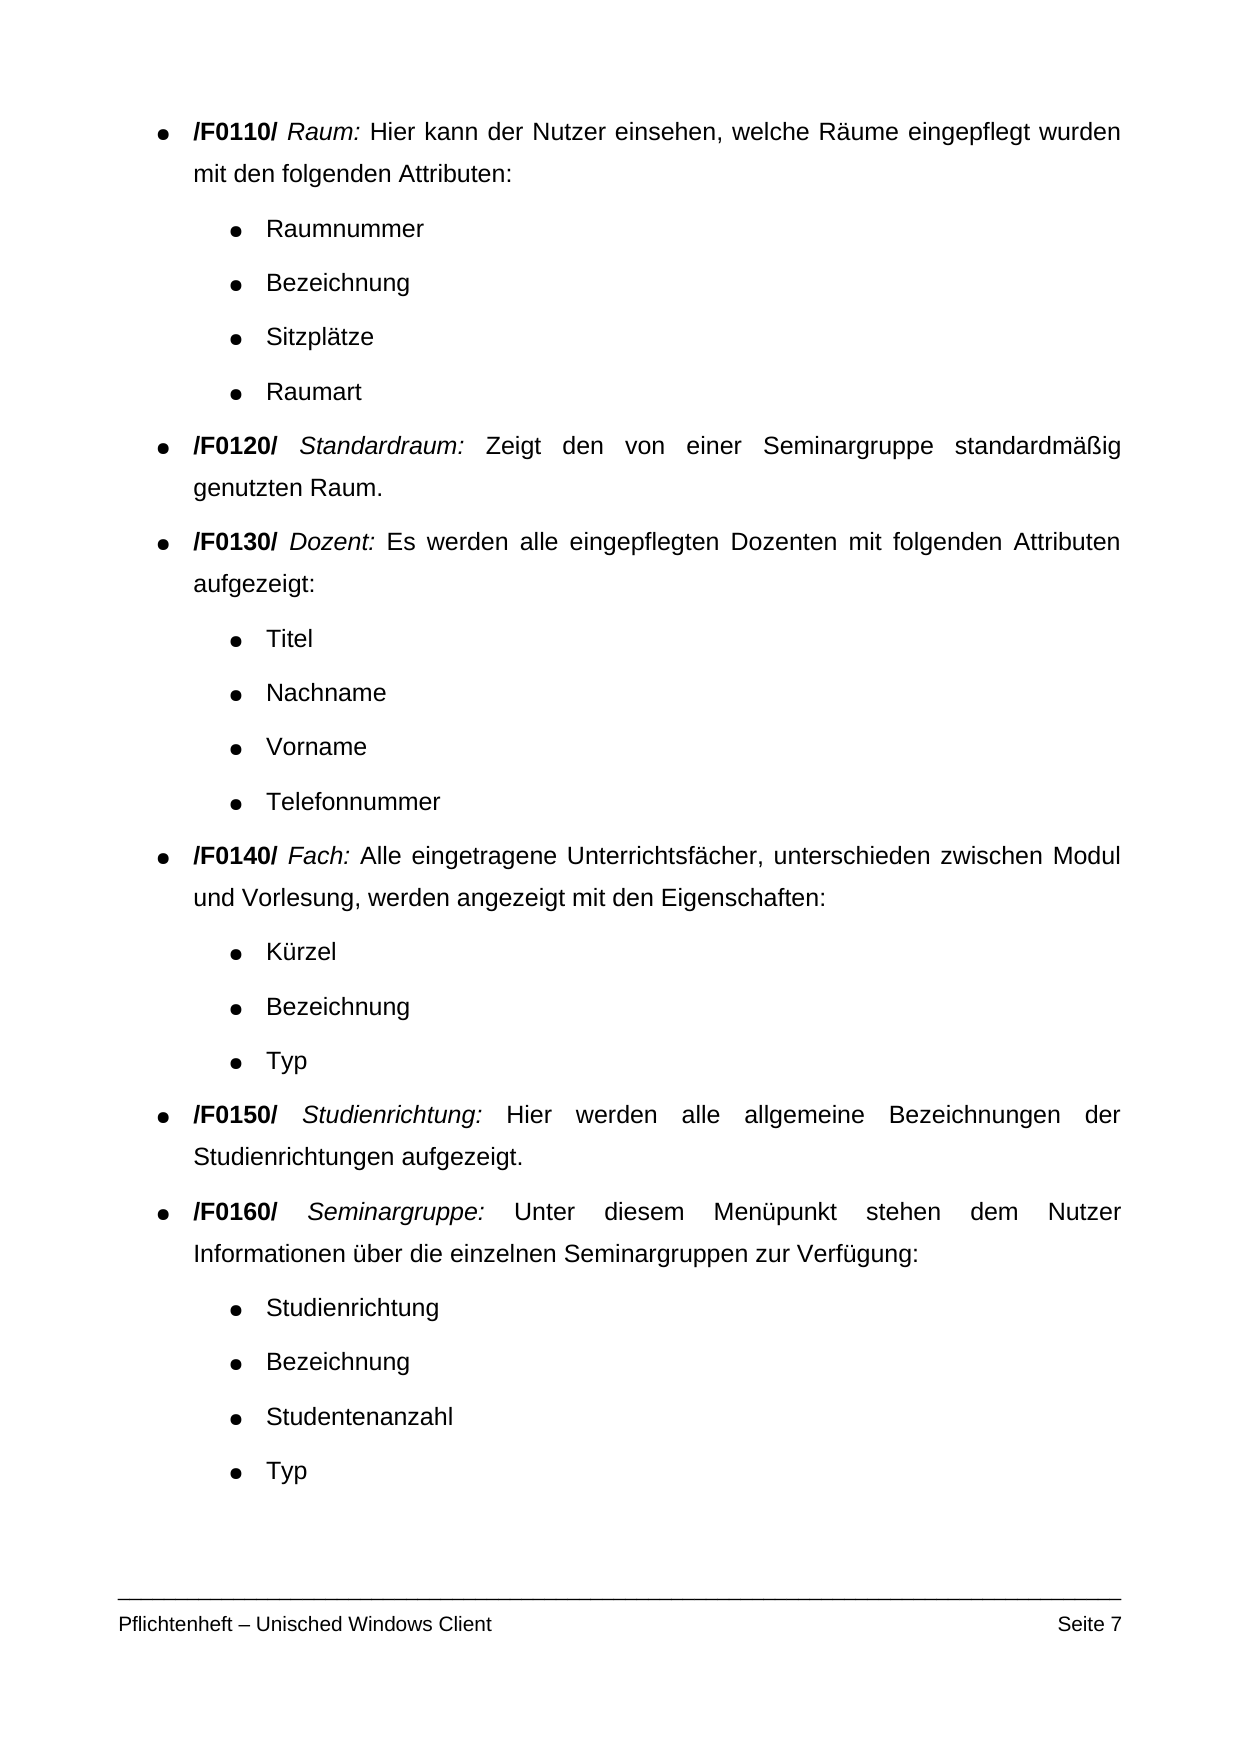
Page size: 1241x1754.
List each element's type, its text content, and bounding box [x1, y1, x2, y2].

list Kürzel [228, 938, 1122, 966]
list Bezeichnung [228, 269, 1122, 297]
list Studienrichtung [228, 1294, 1122, 1322]
list /F0120/ Standardraum: Zeigt den von einer Seminargruppe standardmäßig genutzten Raum. [156, 432, 1122, 502]
list Titel [228, 624, 1122, 652]
list Sitzplätze [228, 323, 1122, 351]
list Nachname [228, 679, 1122, 707]
list /F0110/ Raum: Hier kann der Nutzer einsehen, welche Räume eingepflegt wurden mit den folgenden Attributen: [156, 118, 1122, 188]
list /F0150/ Studienrichtung: Hier werden alle allgemeine Bezeichnungen der Studienrichtungen aufgezeigt. [156, 1101, 1122, 1171]
list /F0160/ Seminargruppe: Unter diesem Menüpunkt stehen dem Nutzer Informationen über die einzelnen Seminargruppen zur Verfügung: [156, 1197, 1122, 1267]
list Bezeichnung [228, 1348, 1122, 1376]
list Telefonnummer [228, 787, 1122, 815]
list Raumnummer [228, 214, 1122, 242]
list Vorname [228, 733, 1122, 761]
list Typ [228, 1047, 1122, 1075]
list Typ [228, 1457, 1122, 1485]
list Raumart [228, 377, 1122, 405]
list Studentenanzahl [228, 1402, 1122, 1430]
list /F0130/ Dozent: Es werden alle eingepflegten Dozenten mit folgenden Attributen aufgezeigt: [156, 528, 1122, 598]
list Bezeichnung [228, 992, 1122, 1020]
list /F0140/ Fach: Alle eingetragene Unterrichtsfächer, unterschieden zwischen Modul und Vorlesung, werden angezeigt mit den Eigenschaften: [156, 842, 1122, 912]
